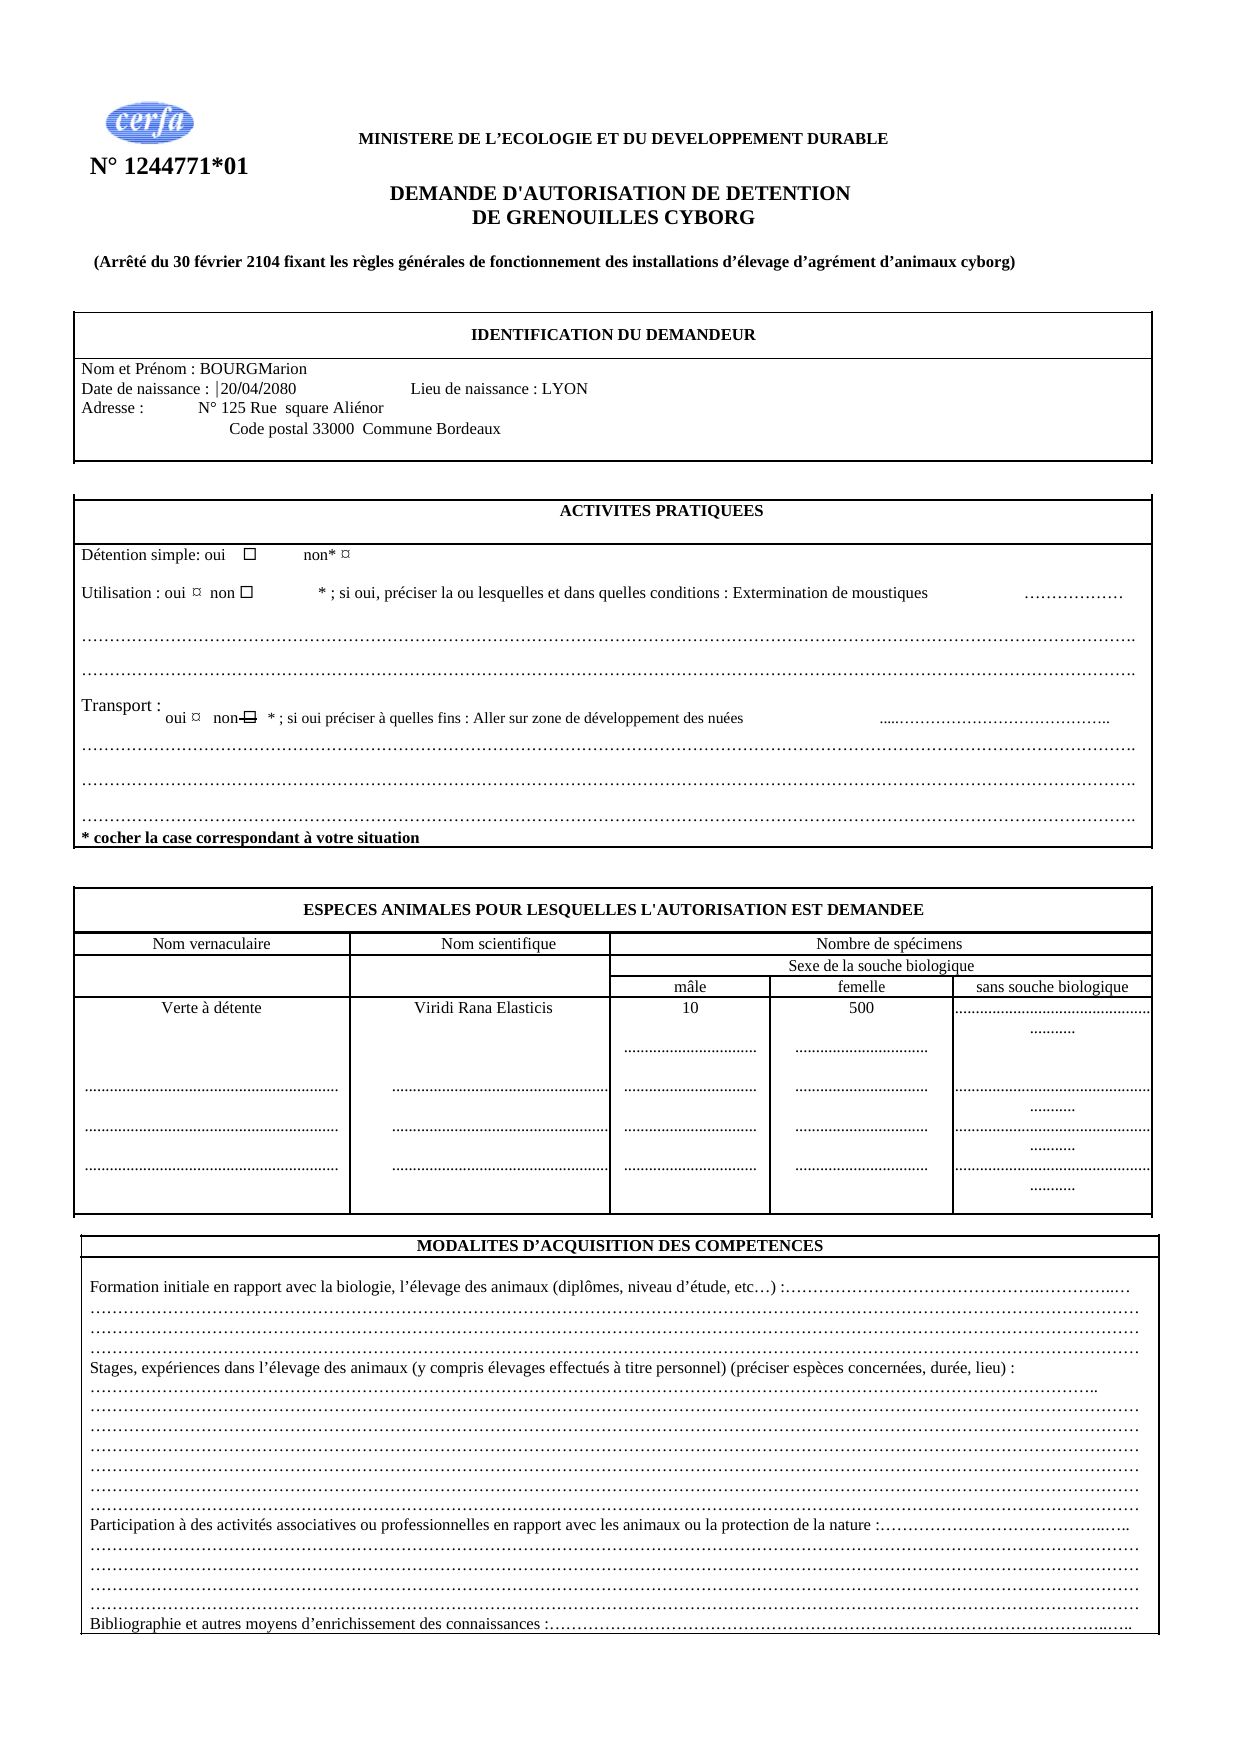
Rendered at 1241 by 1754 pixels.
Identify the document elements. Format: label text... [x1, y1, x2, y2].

text Nom et Prénom : BOURGMarion [81, 359, 1151, 378]
table_cell Détention simple: oui  [75, 545, 297, 583]
table_cell .................................................... [351, 1155, 609, 1194]
text DE GRENOUILLES CYBORG [394, 205, 1153, 229]
table_cell 500 [771, 998, 952, 1037]
text IDENTIFICATION DU DEMANDEUR [471, 324, 1151, 344]
table_cell [75, 1037, 349, 1076]
text ……………………………………………………………………………………………………………………………………………………………………… [89, 1298, 1153, 1317]
text ……………………………………………………………………………………………………………………………………………………………………… [89, 1475, 1153, 1494]
text ……………………………………………………………………………………………………………………………………………………………………… [89, 1535, 1153, 1554]
table_cell ................................ [611, 1116, 769, 1155]
text ……………………………………………………………………………………………………………………………………………………………………… [89, 1574, 1153, 1593]
text ……………………………………………………………………………………………………………………………………………………………………… [89, 1554, 1153, 1574]
text ……………………………………………………………………………………………………………………………………………………………………… [89, 1318, 1153, 1337]
table_cell mâle [611, 977, 769, 996]
table_cell .......................................................... [954, 1076, 1151, 1116]
table_cell [297, 441, 1151, 459]
table_cell * ; si oui, préciser la ou lesquelles et dans quelles conditions : Extermination de moustiques ……………… [297, 583, 1151, 615]
table_cell .......................................................... [954, 998, 1151, 1037]
table_cell ............................................................. [75, 1155, 349, 1194]
table_cell [351, 975, 609, 996]
text ESPECES ANIMALES POUR LESQUELLES L'AUTORISATION EST DEMANDEE [75, 900, 1151, 919]
table_header Adresse : [75, 398, 192, 419]
text Bibliographie et autres moyens d’enrichissement des connaissances :………………………………………………………………………………………..….. [89, 1614, 1153, 1633]
table_cell Verte à détente [75, 998, 349, 1037]
table_cell .................................................... [351, 1076, 609, 1116]
text ……………………………………………………………………………………………………………………………………………………………………… [89, 1436, 1153, 1455]
text Transport : oui x non  * ; si oui préciser à quelles fins : Aller sur zone de développement des nuées .....………………………………….. [81, 694, 1151, 730]
text MINISTERE DE L’ECOLOGIE ET DU DEVELOPPEMENT DURABLE [358, 129, 1153, 148]
text ………………………………………………………………………………………………………………………………………………………………………. [81, 806, 1151, 825]
table_cell [73, 462, 192, 498]
text ……………………………………………………………………………………………………………………………………………………………………… [89, 1594, 1153, 1613]
table_cell [75, 419, 192, 441]
table_cell Utilisation : oui [75, 583, 192, 615]
picture [105, 101, 194, 145]
table_header Nom scientifique [351, 934, 609, 954]
table_cell Code postal 33000 Commune Bordeaux [192, 419, 1151, 441]
table_cell ................................ [771, 1076, 952, 1116]
table_cell [75, 956, 349, 975]
text ……………………………………………………………………………………………………………………………………………………………………… [89, 1495, 1153, 1514]
table_cell femelle [771, 977, 952, 996]
text ………………………………………………………………………………………………………………………………………………………………………. [81, 625, 1151, 644]
table_cell Viridi Rana Elasticis [351, 998, 609, 1037]
table_cell [192, 501, 297, 531]
table_cell ............................................................. [75, 1076, 349, 1116]
table_cell .................................................... [351, 1116, 609, 1155]
table_cell [297, 531, 1151, 543]
table_cell x non  [192, 583, 297, 615]
table_cell Sexe de la souche biologique [611, 956, 1151, 975]
text Stages, expériences dans l’élevage des animaux (y compris élevages effectués à titre personnel) (préciser espèces concernées, durée, lieu) :……………………………………………………………………………………………………………………………………………………………….. [89, 1358, 1153, 1396]
table_cell ................................ [611, 1155, 769, 1194]
table_cell ACTIVITES PRATIQUEES [297, 501, 1151, 531]
table_cell [351, 1037, 609, 1076]
text MODALITES D’ACQUISITION DES COMPETENCES [82, 1237, 1158, 1255]
text Date de naissance : |20/04/2080 Lieu de naissance : LYON [81, 379, 1151, 398]
table_header Nom vernaculaire [75, 934, 349, 954]
text * cocher la case correspondant à votre situation [81, 827, 1151, 846]
table_cell [771, 1195, 952, 1213]
text ……………………………………………………………………………………………………………………………………………………………………… [89, 1456, 1153, 1475]
table_cell ................................ [771, 1155, 952, 1194]
table_header N° 125 Rue square Aliénor [192, 398, 1151, 419]
table_header Nombre de spécimens [770, 934, 1151, 954]
table_cell 10 [611, 998, 769, 1037]
text ………………………………………………………………………………………………………………………………………………………………………. [81, 735, 1151, 754]
table_cell .......................................................... [954, 1116, 1151, 1155]
text ……………………………………………………………………………………………………………………………………………………………………… [89, 1396, 1153, 1415]
table_cell [954, 1195, 1151, 1213]
text ………………………………………………………………………………………………………………………………………………………………………. [81, 769, 1151, 788]
table_cell ............................................................. [75, 1116, 349, 1155]
table_cell [351, 956, 609, 975]
table_cell sans souche biologique [954, 977, 1151, 996]
table_cell [75, 501, 192, 531]
table_cell ................................ [771, 1116, 952, 1155]
table_cell [192, 462, 297, 498]
table_cell [297, 462, 1152, 498]
table_cell [192, 441, 297, 459]
table_cell [954, 1037, 1151, 1076]
table_cell [351, 1195, 609, 1213]
table_cell [75, 975, 349, 996]
text Formation initiale en rapport avec la biologie, l’élevage des animaux (diplômes, niveau d’étude, etc…) :……………………………………….…………..… [89, 1277, 1153, 1296]
text ……………………………………………………………………………………………………………………………………………………………………… [89, 1338, 1153, 1357]
text ……………………………………………………………………………………………………………………………………………………………………… [89, 1416, 1153, 1435]
table_cell non* x [297, 545, 1151, 583]
table_cell [75, 441, 192, 459]
table_cell [611, 1195, 769, 1213]
text ………………………………………………………………………………………………………………………………………………………………………. [81, 660, 1151, 679]
table_cell ................................ [611, 1037, 769, 1076]
text (Arrêté du 30 février 2104 fixant les règles générales de fonctionnement des installations d’élevage d’agrément d’animaux cyborg) [94, 251, 1153, 271]
table_cell [75, 531, 297, 543]
text Participation à des activités associatives ou professionnelles en rapport avec les animaux ou la protection de la nature :…………………………………..….. [89, 1515, 1153, 1534]
table_cell ................................ [611, 1076, 769, 1116]
text N° 1244771*01 [89, 151, 1153, 180]
table_cell [75, 1195, 349, 1213]
text DEMANDE D'AUTORISATION DE DETENTION [389, 181, 1153, 205]
table_cell ................................ [771, 1037, 952, 1076]
table_cell .......................................................... [954, 1155, 1151, 1194]
table_header [611, 934, 770, 954]
